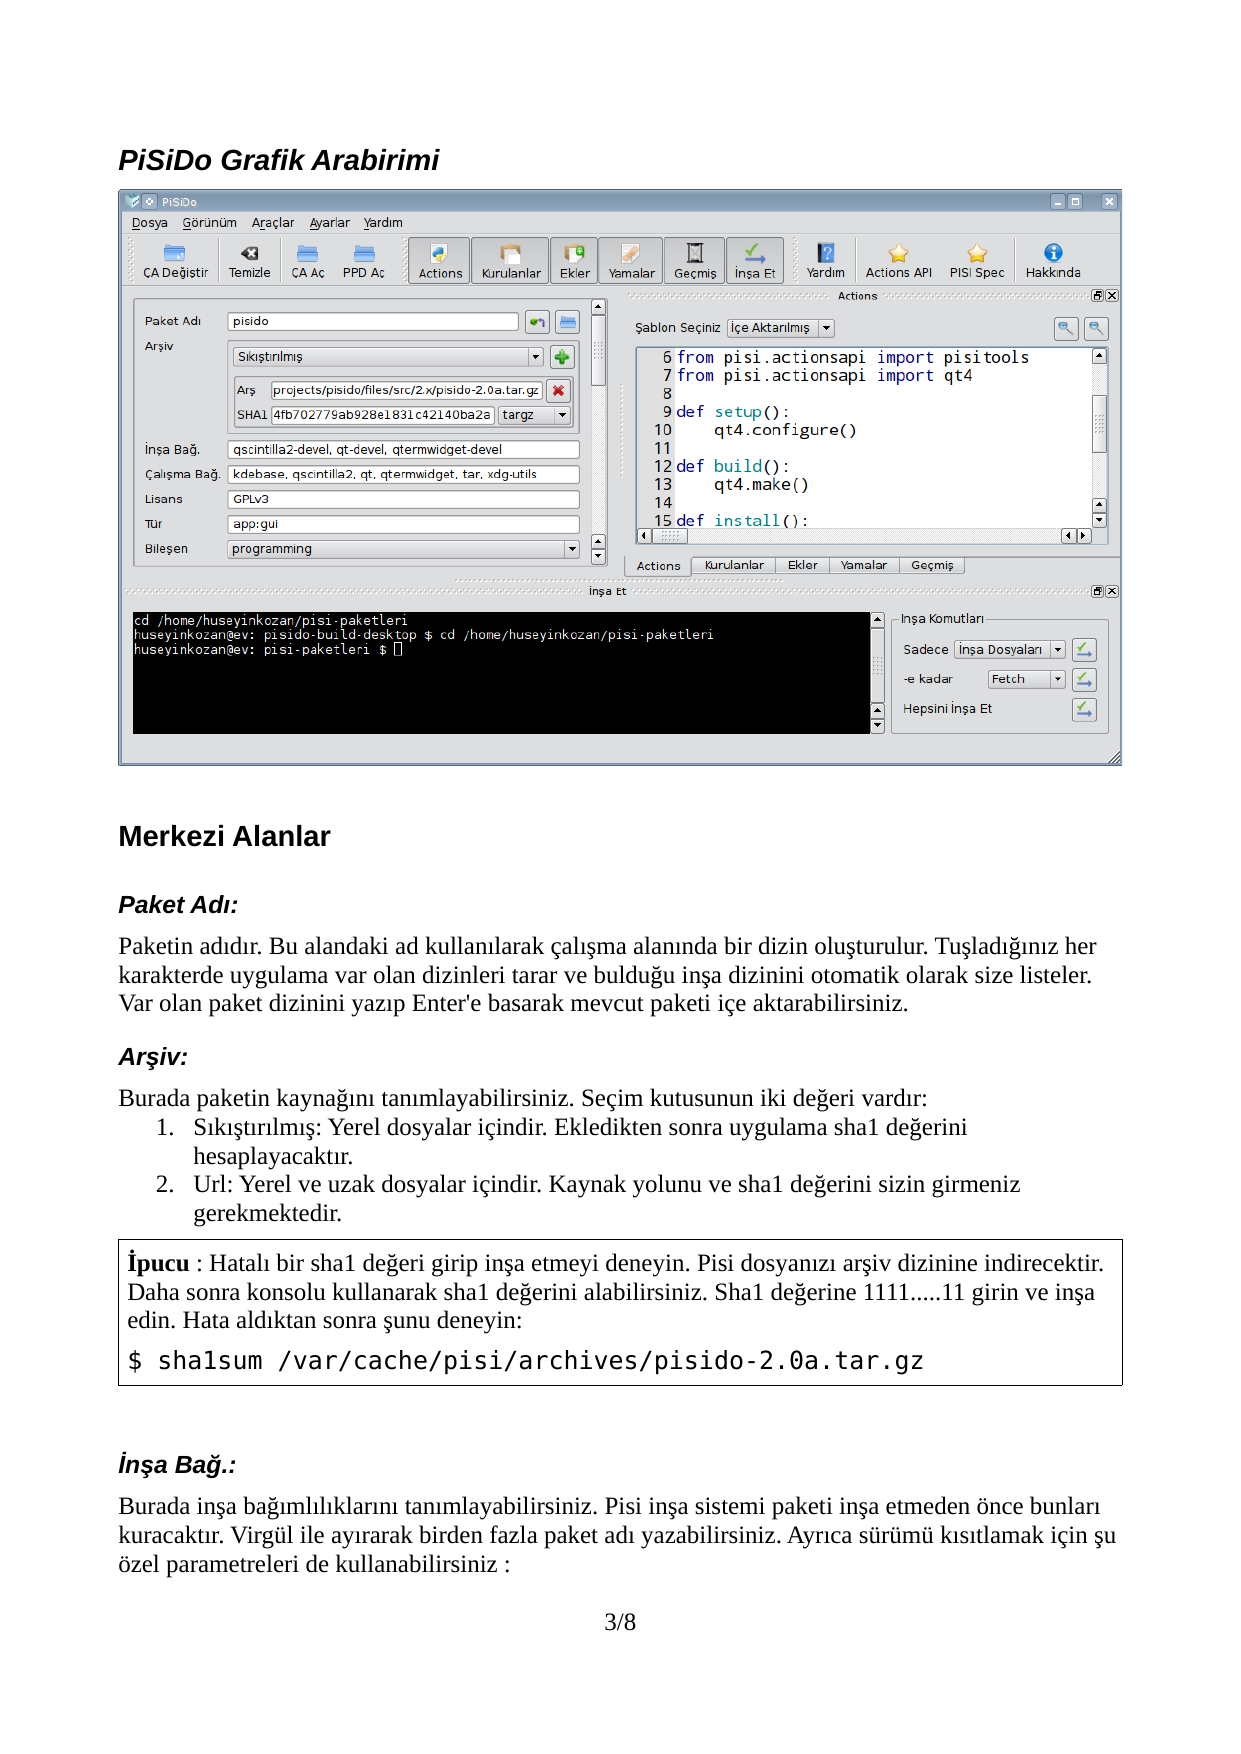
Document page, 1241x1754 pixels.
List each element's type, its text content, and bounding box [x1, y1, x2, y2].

list Sıkıştırılmış: Yerel dosyalar içindir. Ekledikten sonra uygulama sha1 değerini hesaplayacaktır. [156, 1112, 1122, 1169]
subtitle Merkezi Alanlar [118, 819, 1122, 852]
subtitle Arşiv: [118, 1042, 1122, 1071]
text Burada paketin kaynağını tanımlayabilirsiniz. Seçim kutusunun iki değeri vardır: [118, 1083, 1122, 1112]
picture [118, 189, 1123, 766]
subtitle PiSiDo Grafik Arabirimi [118, 143, 1122, 177]
text İpucu : Hatalı bir sha1 değeri girip inşa etmeyi deneyin. Pisi dosyanızı arşiv dizinine indirecektir. Daha sonra konsolu kullanarak sha1 değerini alabilirsiniz. Sha1 değerine 1111.....11 girin ve inşa edin. Hata aldıktan sonra şunu deneyin: [127, 1248, 1113, 1334]
list Url: Yerel ve uzak dosyalar içindir. Kaynak yolunu ve sha1 değerini sizin girmeniz gerekmektedir. [156, 1169, 1122, 1227]
text $ sha1sum /var/cache/pisi/archives/pisido-2.0a.tar.gz [127, 1347, 1113, 1376]
text Paketin adıdır. Bu alandaki ad kullanılarak çalışma alanında bir dizin oluşturulur. Tuşladığınız her karakterde uygulama var olan dizinleri tarar ve bulduğu inşa dizinini otomatik olarak size listeler. Var olan paket dizinini yazıp Enter'e basarak mevcut paketi içe aktarabilirsiniz. [118, 931, 1122, 1017]
subtitle İnşa Bağ.: [118, 1450, 1122, 1479]
text Burada inşa bağımlılıklarını tanımlayabilirsiniz. Pisi inşa sistemi paketi inşa etmeden önce bunları kuracaktır. Virgül ile ayırarak birden fazla paket adı yazabilirsiniz. Ayrıca sürümü kısıtlamak için şu özel parametreleri de kullanabilirsiniz : [118, 1491, 1122, 1578]
subtitle Paket Adı: [118, 890, 1122, 918]
